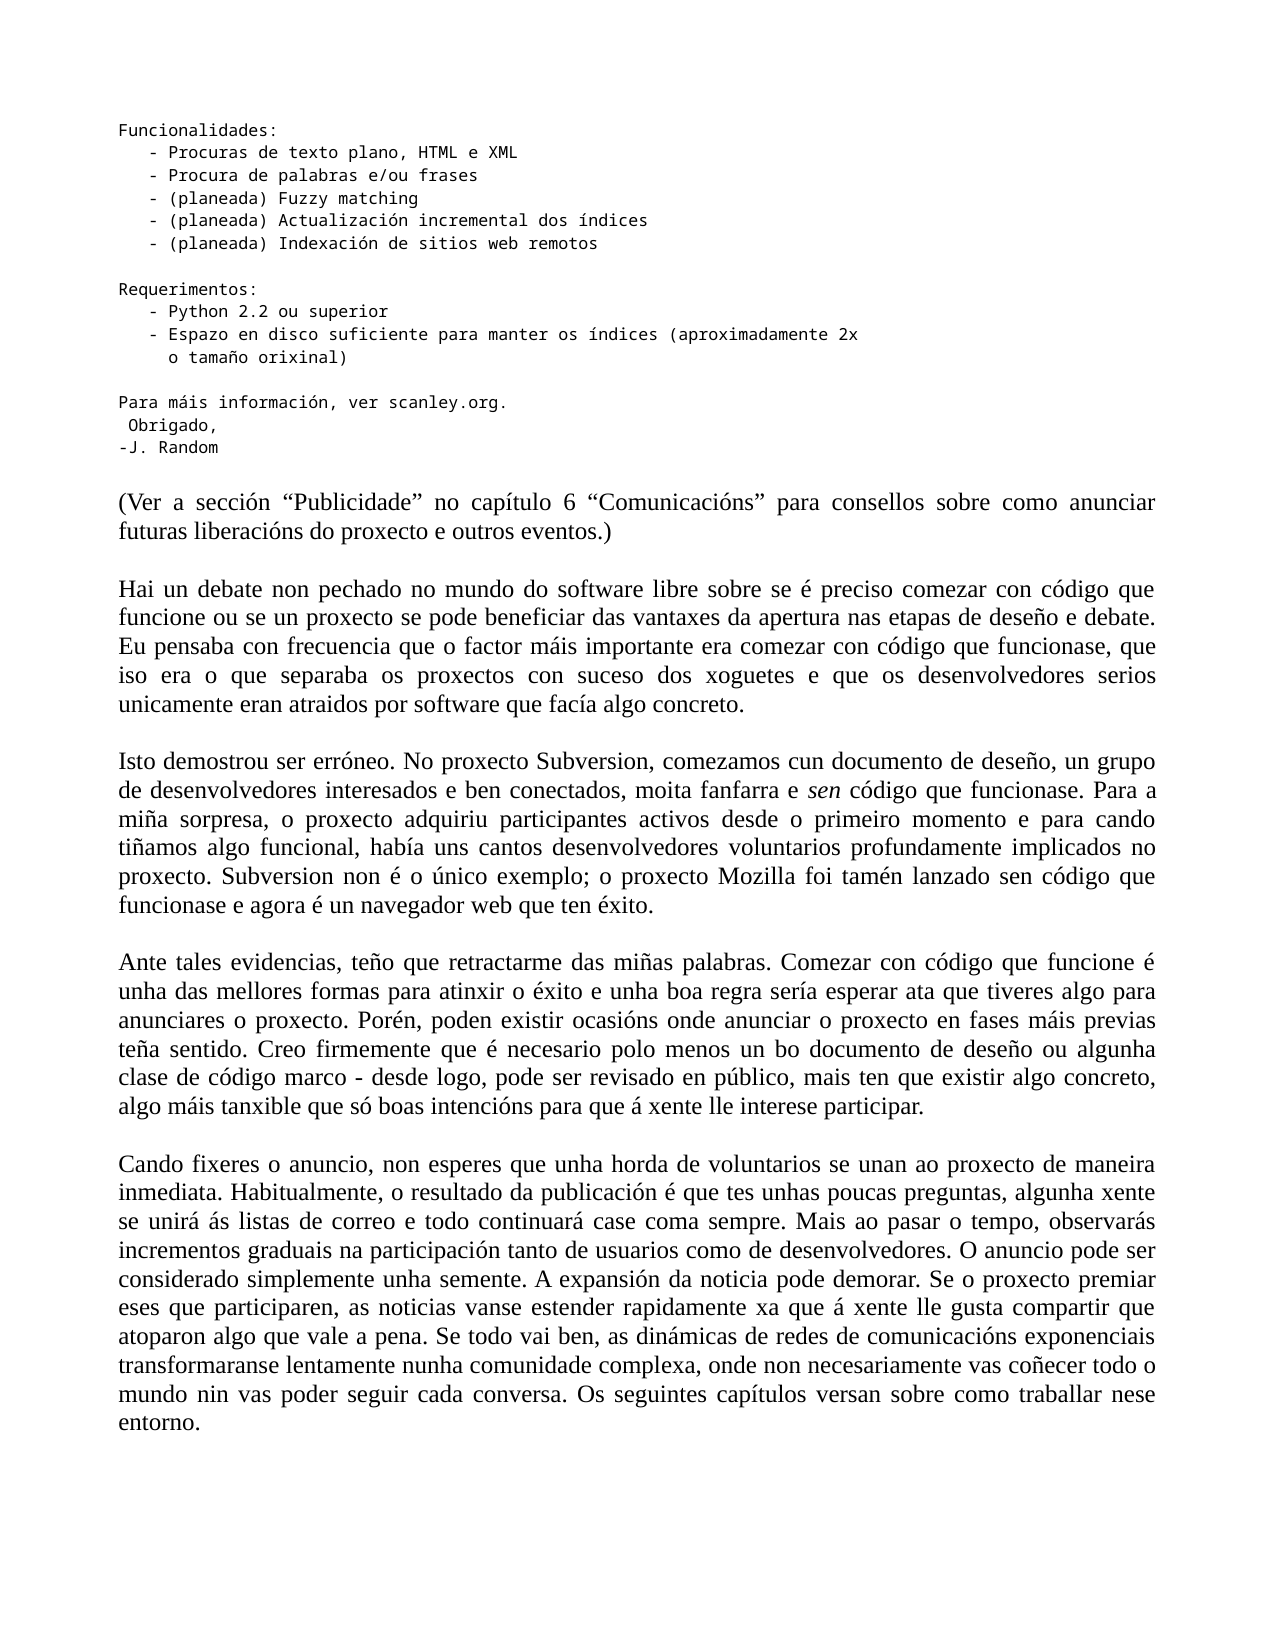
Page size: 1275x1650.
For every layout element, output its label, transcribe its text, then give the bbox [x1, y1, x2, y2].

text Cando fixeres o anuncio, non esperes que unha horda de voluntarios se unan ao proxecto de maneira inmediata. Habitualmente, o resultado da publicación é que tes unhas poucas preguntas, algunha xente se unirá ás listas de correo e todo continuará case coma sempre. Mais ao pasar o tempo, observarás incrementos graduais na participación tanto de usuarios como de desenvolvedores. O anuncio pode ser considerado simplemente unha semente. A expansión da noticia pode demorar. Se o proxecto premiar eses que participaren, as noticias vanse estender rapidamente xa que á xente lle gusta compartir que atoparon algo que vale a pena. Se todo vai ben, as dinámicas de redes de comunicacións exponenciais transformaranse lentamente nunha comunidade complexa, onde non necesariamente vas coñecer todo o mundo nin vas poder seguir cada conversa. Os seguintes capítulos versan sobre como traballar nese entorno. [118, 1149, 1157, 1436]
text (Ver a sección “Publicidade” no capítulo 6 “Comunicacións” para consellos sobre como anunciar futuras liberacións do proxecto e outros eventos.) [118, 487, 1157, 545]
text Obrigado, [118, 413, 1157, 436]
text o tamaño orixinal) [118, 345, 1157, 368]
text - Procuras de texto plano, HTML e XML [118, 141, 1157, 163]
text Ante tales evidencias, teño que retractarme das miñas palabras. Comezar con código que funcione é unha das mellores formas para atinxir o éxito e unha boa regra sería esperar ata que tiveres algo para anunciares o proxecto. Porén, poden existir ocasións onde anunciar o proxecto en fases máis previas teña sentido. Creo firmemente que é necesario polo menos un bo documento de deseño ou algunha clase de código marco - desde logo, pode ser revisado en público, mais ten que existir algo concreto, algo máis tanxible que só boas intencións para que á xente lle interese participar. [118, 947, 1157, 1120]
text Para máis información, ver scanley.org. [118, 391, 1157, 413]
text -J. Random [118, 436, 1157, 459]
text - (planeada) Fuzzy matching [118, 186, 1157, 209]
text Hai un debate non pechado no mundo do software libre sobre se é preciso comezar con código que funcione ou se un proxecto se pode beneficiar das vantaxes da apertura nas etapas de deseño e debate. Eu pensaba con frecuencia que o factor máis importante era comezar con código que funcionase, que iso era o que separaba os proxectos con suceso dos xoguetes e que os desenvolvedores serios unicamente eran atraidos por software que facía algo concreto. [118, 574, 1157, 717]
text Funcionalidades: [118, 118, 1157, 141]
text - Python 2.2 ou superior [118, 300, 1157, 322]
text - (planeada) Actualización incremental dos índices [118, 209, 1157, 232]
text - (planeada) Indexación de sitios web remotos [118, 232, 1157, 254]
text - Espazo en disco suficiente para manter os índices (aproximadamente 2x [118, 322, 1157, 345]
text Requerimentos: [118, 277, 1157, 300]
text Isto demostrou ser erróneo. No proxecto Subversion, comezamos cun documento de deseño, un grupo de desenvolvedores interesados e ben conectados, moita fanfarra e sen código que funcionase. Para a miña sorpresa, o proxecto adquiriu participantes activos desde o primeiro momento e para cando tiñamos algo funcional, había uns cantos desenvolvedores voluntarios profundamente implicados no proxecto. Subversion non é o único exemplo; o proxecto Mozilla foi tamén lanzado sen código que funcionase e agora é un navegador web que ten éxito. [118, 746, 1157, 919]
text - Procura de palabras e/ou frases [118, 163, 1157, 186]
